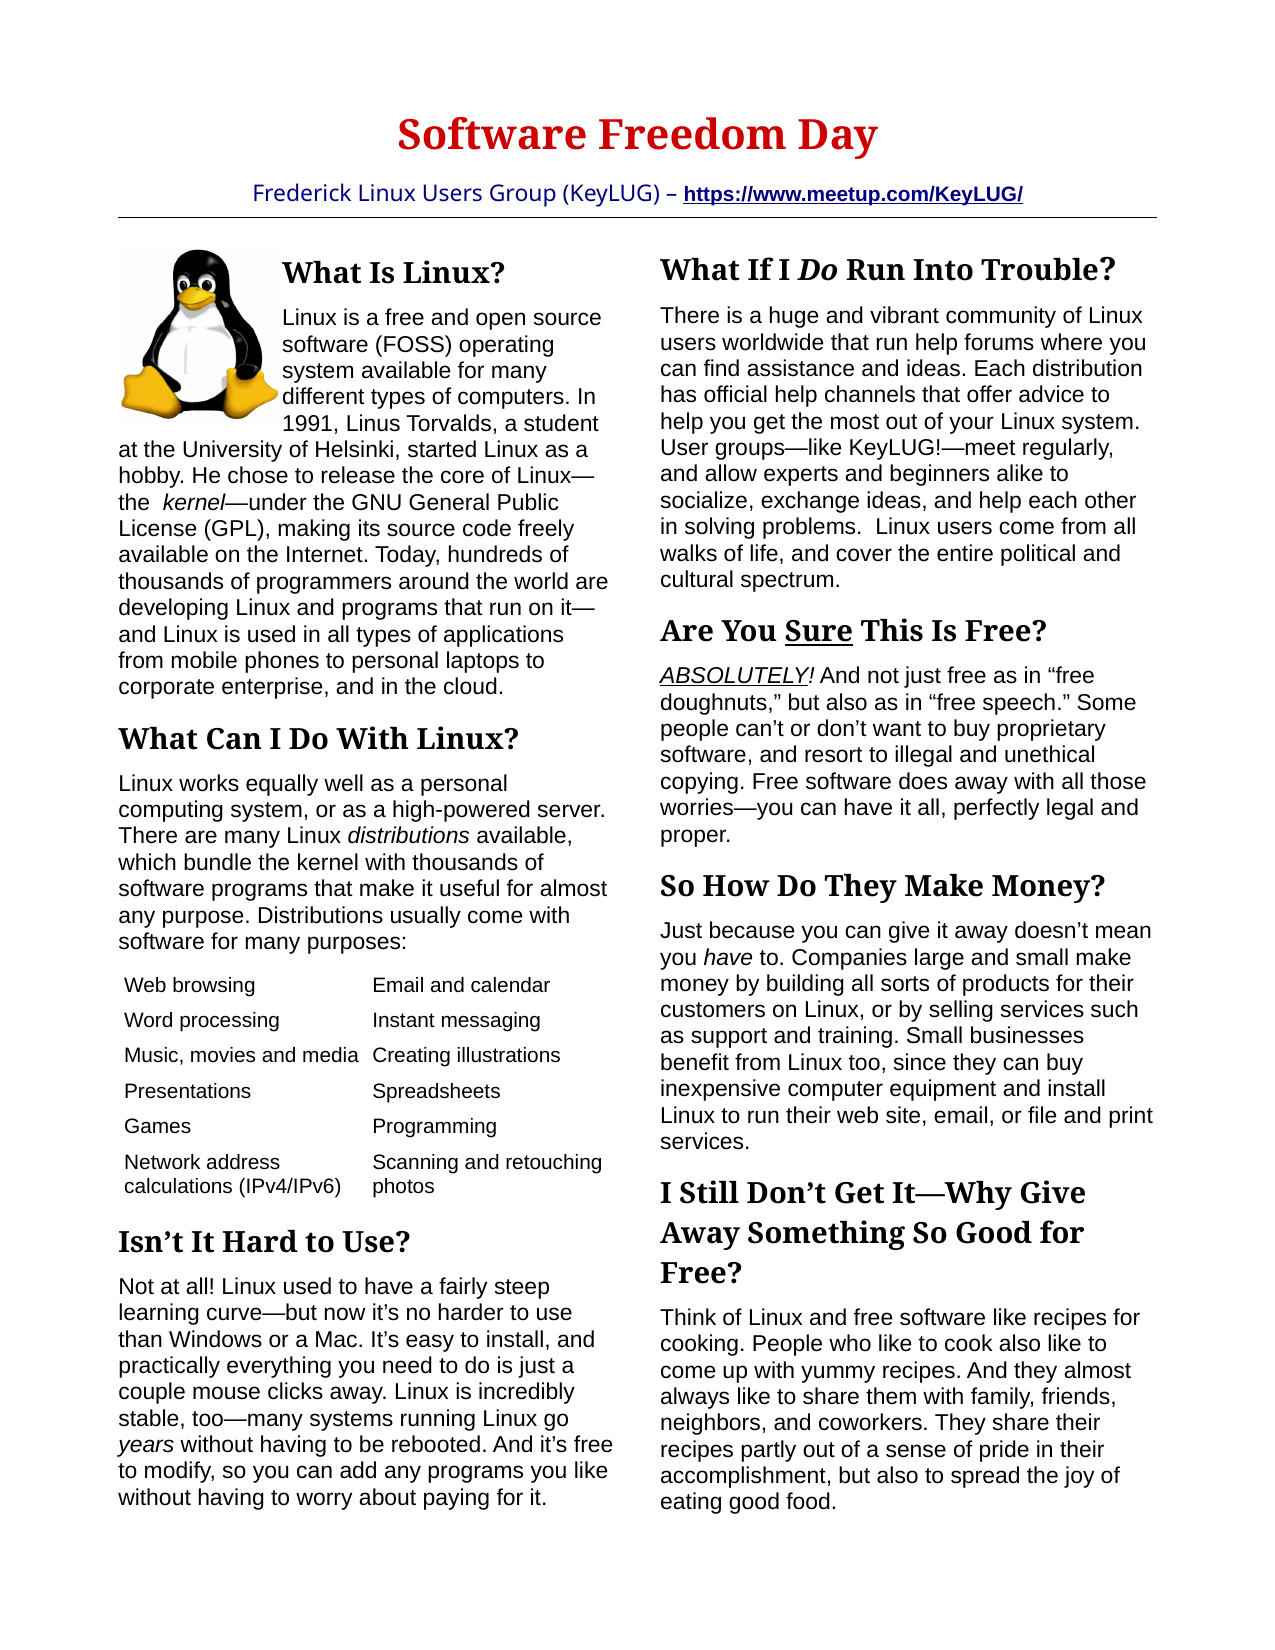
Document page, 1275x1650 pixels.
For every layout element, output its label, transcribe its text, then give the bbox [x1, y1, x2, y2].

table_cell Programming [366, 1109, 615, 1144]
subtitle I Still Don’t Get It—Why Give Away Something So Good for Free? [660, 1173, 1157, 1292]
table_cell Spreadsheets [366, 1073, 615, 1108]
subtitle Are You Sure This Is Free? [660, 611, 1157, 650]
subtitle So How Do They Make Money? [660, 865, 1157, 905]
text Linux works equally well as a personal computing system, or as a high-powered server. There are many Linux distributions available, which bundle the kernel with thousands of software programs that make it useful for almost any purpose. Distributions usually come with software for many purposes: [118, 770, 615, 954]
subtitle Isn’t It Hard to Use? [118, 1221, 615, 1261]
table_cell Instant messaging [366, 1002, 615, 1038]
subtitle What Is Linux? [282, 253, 615, 292]
picture [118, 246, 282, 423]
table_cell Network address calculations (IPv4/IPv6) [118, 1144, 366, 1215]
table_cell Presentations [118, 1073, 366, 1108]
table_header Email and calendar [366, 967, 615, 1002]
text Think of Linux and free software like recipes for cooking. People who like to cook also like to come up with yummy recipes. And they almost always like to share them with family, friends, neighbors, and coworkers. They share their recipes partly out of a sense of pride in their accomplishment, but also to spread the joy of eating good food. [660, 1304, 1157, 1515]
text There is a huge and vibrant community of Linux users worldwide that run help forums where you can find assistance and ideas. Each distribution has official help channels that offer advice to help you get the most out of your Linux system. User groups—like KeyLUG!—meet regularly, and allow experts and beginners alike to socialize, exchange ideas, and help each other in solving problems. Linux users come from all walks of life, and cover the entire political and cultural spectrum. [660, 302, 1157, 592]
text Just because you can give it away doesn’t mean you have to. Companies large and small make money by building all sorts of products for their customers on Linux, or by selling services such as support and training. Small businesses benefit from Linux too, since they can buy inexpensive computer equipment and install Linux to run their web site, email, or file and print services. [660, 917, 1157, 1154]
text Not at all! Linux used to have a fairly steep learning curve—but now it’s no harder to use than Windows or a Mac. It’s easy to install, and practically everything you need to do is just a couple mouse clicks away. Linux is incredibly stable, too—many systems running Linux go years without having to be rebooted. And it’s free to modify, so you can add any programs you like without having to worry about paying for it. [118, 1273, 615, 1510]
text ABSOLUTELY! And not just free as in “free doughnuts,” but also as in “free speech.” Some people can’t or don’t want to buy proprietary software, and resort to illegal and unethical copying. Free software does away with all those worries—you can have it all, perfectly legal and proper. [660, 662, 1157, 847]
table_header Web browsing [118, 967, 366, 1002]
table_cell Games [118, 1109, 366, 1144]
subtitle What Can I Do With Linux? [118, 718, 615, 758]
table_cell Scanning and retouching photos [366, 1144, 615, 1215]
subtitle What If I Do Run Into Trouble? [660, 247, 1157, 290]
text Linux is a free and open source software (FOSS) operating system available for many different types of computers. In 1991, Linus Torvalds, a student at the University of Helsinki, started Linux as a hobby. He chose to release the core of Linux—the kernel—under the GNU General Public License (GPL), making its source code freely available on the Internet. Today, hundreds of thousands of programmers around the world are developing Linux and programs that run on it—and Linux is used in all types of applications from mobile phones to personal laptops to corporate enterprise, and in the cloud. [118, 304, 615, 699]
table_cell Music, movies and media [118, 1038, 366, 1073]
table_cell Creating illustrations [366, 1038, 615, 1073]
table_cell Word processing [118, 1002, 366, 1038]
